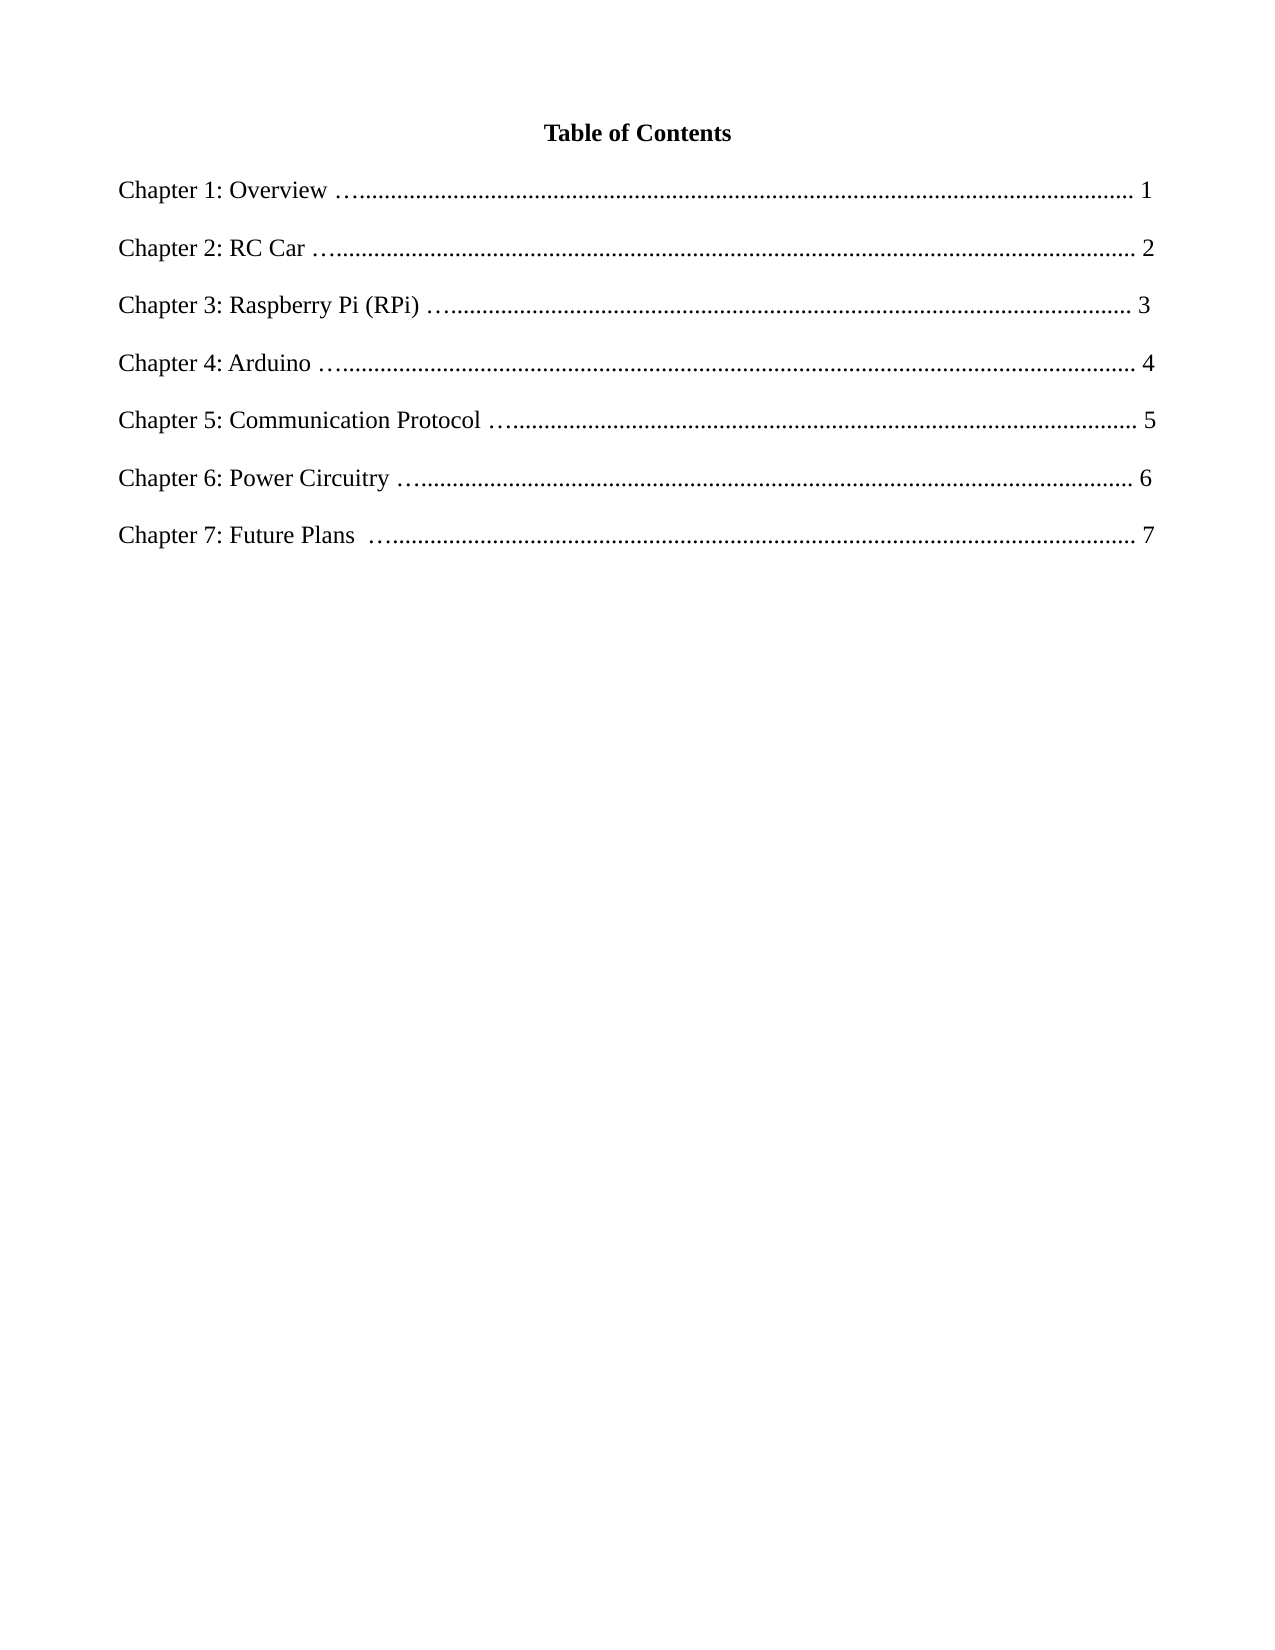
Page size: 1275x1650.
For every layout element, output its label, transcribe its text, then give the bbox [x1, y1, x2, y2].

text Chapter 2: RC Car …................................................................................................................................ 2 [118, 233, 1157, 262]
text Chapter 1: Overview …............................................................................................................................ 1 [118, 176, 1157, 204]
text Chapter 5: Communication Protocol ….................................................................................................... 5 [118, 406, 1157, 434]
text Chapter 6: Power Circuitry ….................................................................................................................. 6 [118, 463, 1157, 492]
text Chapter 7: Future Plans …....................................................................................................................... 7 [118, 521, 1157, 549]
text Chapter 4: Arduino …............................................................................................................................... 4 [118, 348, 1157, 377]
text Chapter 3: Raspberry Pi (RPi) …............................................................................................................. 3 [118, 291, 1157, 319]
text Table of Contents [118, 118, 1157, 147]
